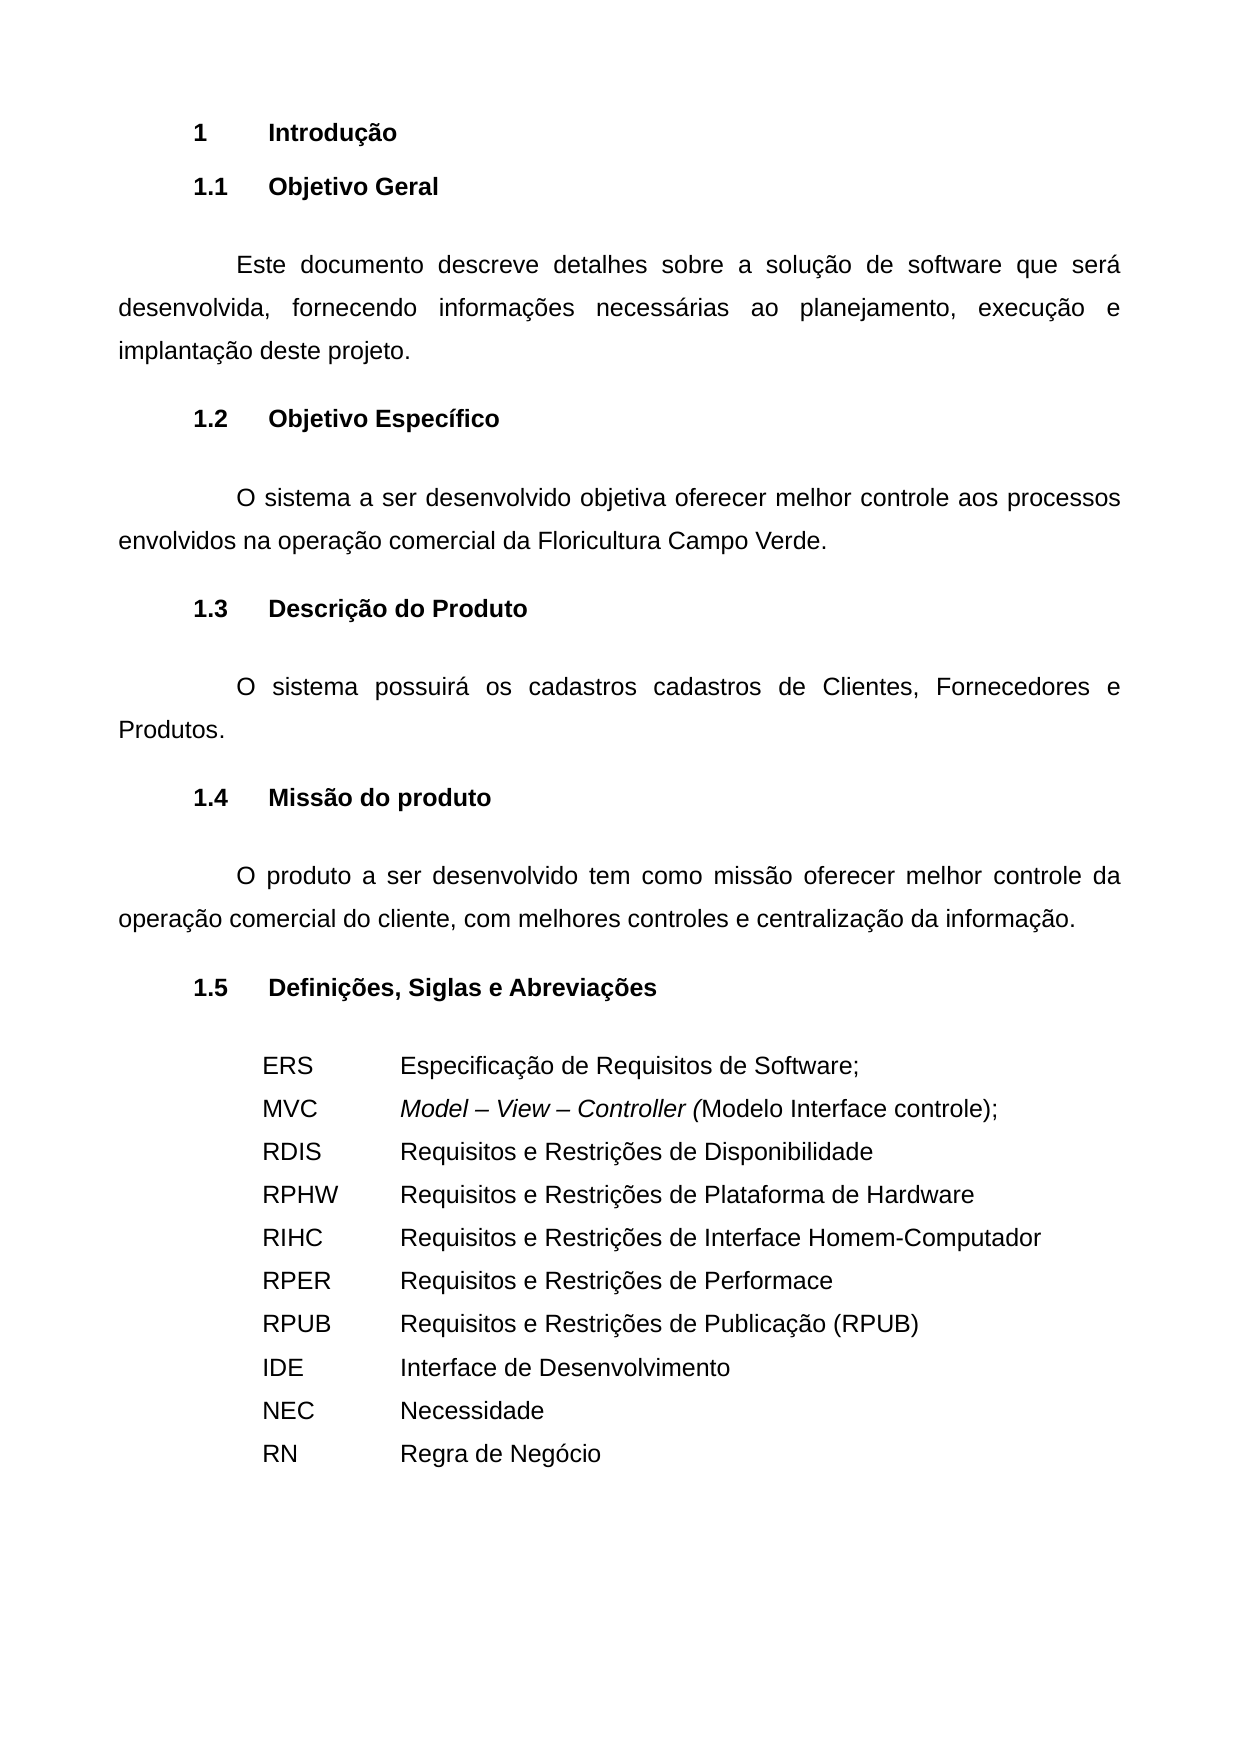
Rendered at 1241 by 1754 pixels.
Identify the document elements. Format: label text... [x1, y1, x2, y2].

subtitle 1.2 Objetivo Específico [118, 404, 1122, 433]
subtitle 1 Introdução [118, 118, 1122, 147]
text RIHC Requisitos e Restrições de Interface Homem-Computador [262, 1223, 1122, 1252]
subtitle 1.5 Definições, Siglas e Abreviações [118, 972, 1122, 1001]
text RDIS Requisitos e Restrições de Disponibilidade [262, 1137, 1122, 1166]
text RPUB Requisitos e Restrições de Publicação (RPUB) [262, 1309, 1122, 1338]
subtitle 1.4 Missão do produto [118, 783, 1122, 812]
text O sistema possuirá os cadastros cadastros de Clientes, Fornecedores e Produtos. [118, 672, 1122, 744]
text O sistema a ser desenvolvido objetiva oferecer melhor controle aos processos envolvidos na operação comercial da Floricultura Campo Verde. [118, 482, 1122, 554]
text RPER Requisitos e Restrições de Performace [262, 1266, 1122, 1295]
text ERS Especificação de Requisitos de Software; [262, 1051, 1122, 1079]
subtitle 1.3 Descrição do Produto [118, 594, 1122, 622]
text MVC Model – View – Controller (Modelo Interface controle); [262, 1094, 1122, 1122]
subtitle 1.1 Objetivo Geral [118, 172, 1122, 201]
text Este documento descreve detalhes sobre a solução de software que será desenvolvida, fornecendo informações necessárias ao planejamento, execução e implantação deste projeto. [118, 250, 1122, 365]
text RN Regra de Negócio [262, 1439, 1122, 1467]
text RPHW Requisitos e Restrições de Plataforma de Hardware [262, 1180, 1122, 1209]
text O produto a ser desenvolvido tem como missão oferecer melhor controle da operação comercial do cliente, com melhores controles e centralização da informação. [118, 861, 1122, 933]
text NEC Necessidade [262, 1396, 1122, 1424]
text IDE Interface de Desenvolvimento [262, 1352, 1122, 1381]
